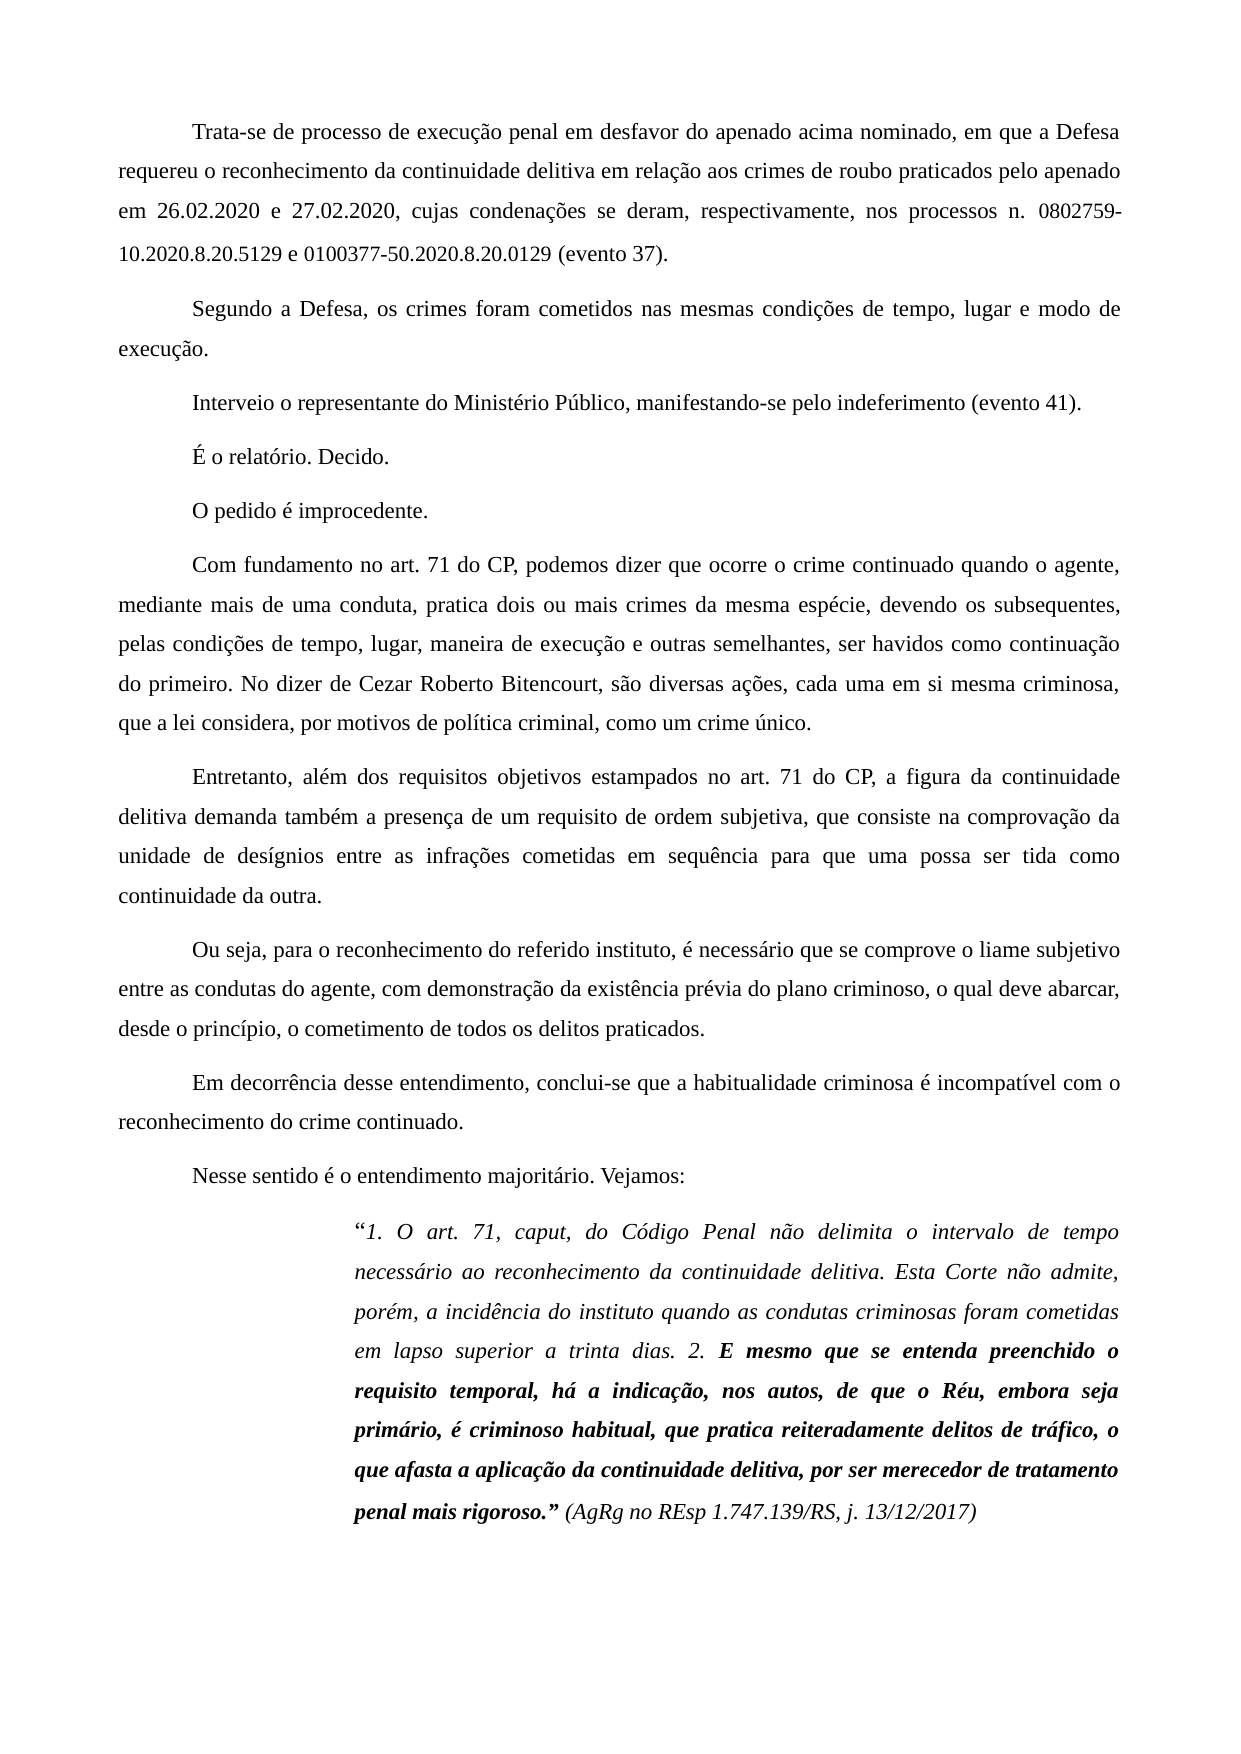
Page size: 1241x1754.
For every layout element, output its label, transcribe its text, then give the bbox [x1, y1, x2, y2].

text O pedido é improcedente. [118, 497, 1122, 523]
text Em decorrência desse entendimento, conclui-se que a habitualidade criminosa é incompatível com o reconhecimento do crime continuado. [118, 1069, 1122, 1134]
text Nesse sentido é o entendimento majoritário. Vejamos: [118, 1162, 1122, 1189]
text Trata-se de processo de execução penal em desfavor do apenado acima nominado, em que a Defesa requereu o reconhecimento da continuidade delitiva em relação aos crimes de roubo praticados pelo apenado em 26.02.2020 e 27.02.2020, cujas condenações se deram, respectivamente, nos processos n. 0802759-10.2020.8.20.5129 e 0100377-50.2020.8.20.0129 (evento 37). [118, 118, 1122, 267]
text É o relatório. Decido. [118, 443, 1122, 469]
text Ou seja, para o reconhecimento do referido instituto, é necessário que se comprove o liame subjetivo entre as condutas do agente, com demonstração da existência prévia do plano criminoso, o qual deve abarcar, desde o princípio, o cometimento de todos os delitos praticados. [118, 936, 1122, 1041]
text Segundo a Defesa, os crimes foram cometidos nas mesmas condições de tempo, lugar e modo de execução. [118, 296, 1122, 361]
text “1. O art. 71, caput, do Código Penal não delimita o intervalo de tempo necessário ao reconhecimento da continuidade delitiva. Esta Corte não admite, porém, a incidência do instituto quando as condutas criminosas foram cometidas em lapso superior a trinta dias. 2. E mesmo que se entenda preenchido o requisito temporal, há a indicação, nos autos, de que o Réu, embora seja primário, é criminoso habitual, que pratica reiteradamente delitos de tráfico, o que afasta a aplicação da continuidade delitiva, por ser merecedor de tratamento penal mais rigoroso.” (AgRg no REsp 1.747.139/RS, j. 13/12/2017) [354, 1216, 1122, 1525]
text Com fundamento no art. 71 do CP, podemos dizer que ocorre o crime continuado quando o agente, mediante mais de uma conduta, pratica dois ou mais crimes da mesma espécie, devendo os subsequentes, pelas condições de tempo, lugar, maneira de execução e outras semelhantes, ser havidos como continuação do primeiro. No dizer de Cezar Roberto Bitencourt, são diversas ações, cada uma em si mesma criminosa, que a lei considera, por motivos de política criminal, como um crime único. [118, 551, 1122, 736]
text Entretanto, além dos requisitos objetivos estampados no art. 71 do CP, a figura da continuidade delitiva demanda também a presença de um requisito de ordem subjetiva, que consiste na comprovação da unidade de desígnios entre as infrações cometidas em sequência para que uma possa ser tida como continuidade da outra. [118, 763, 1122, 908]
text Interveio o representante do Ministério Público, manifestando-se pelo indeferimento (evento 41). [118, 389, 1122, 415]
